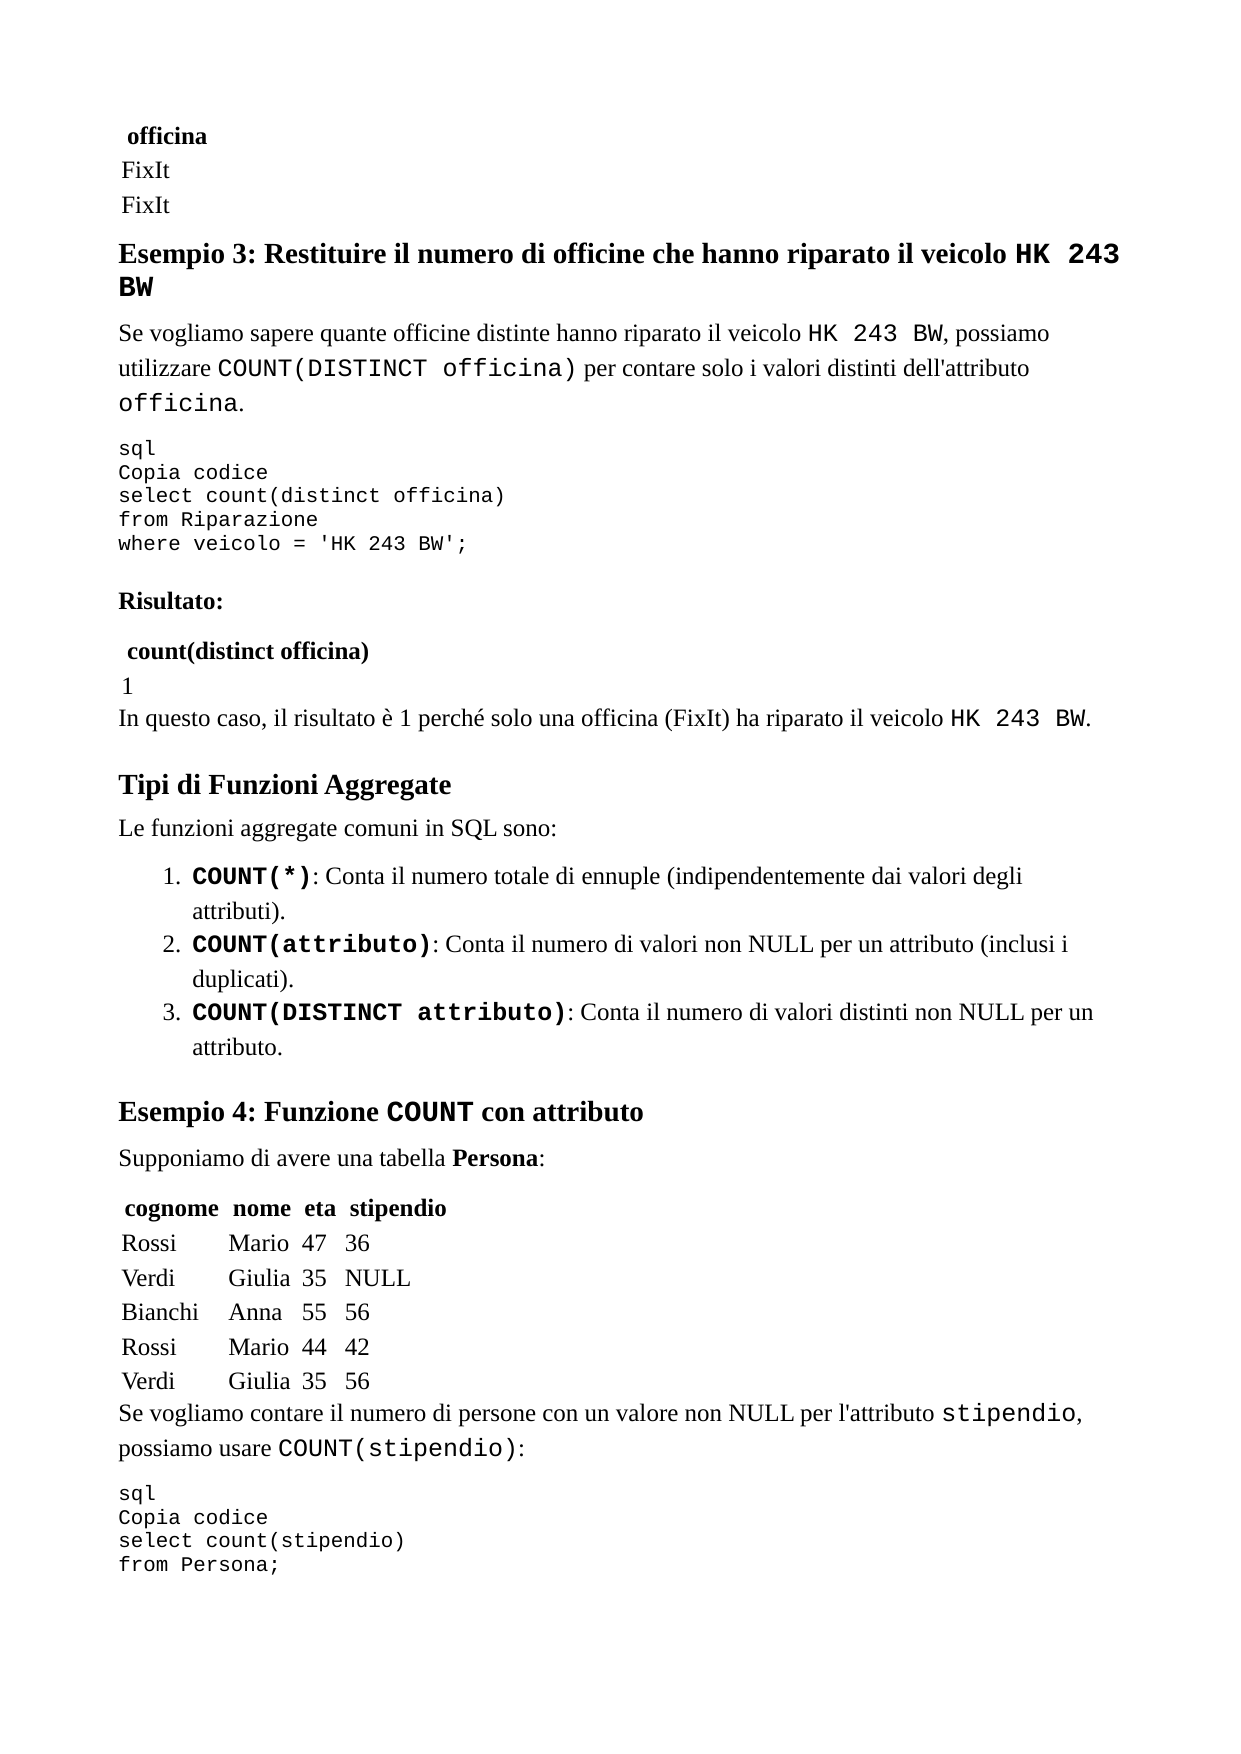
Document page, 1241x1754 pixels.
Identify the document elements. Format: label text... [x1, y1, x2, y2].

table_cell Giulia [225, 1364, 299, 1398]
text from Riparazione [118, 509, 1122, 533]
table_cell 56 [342, 1364, 454, 1398]
list COUNT(*): Conta il numero totale di ennuple (indipendentemente dai valori degli attributi). [162, 861, 1122, 925]
table_cell Bianchi [118, 1294, 225, 1329]
text where veicolo = 'HK 243 BW'; [118, 533, 1122, 556]
table_cell FixIt [118, 153, 216, 187]
table_cell NULL [342, 1260, 454, 1294]
table_cell 1 [118, 668, 378, 703]
table_cell Rossi [118, 1225, 225, 1260]
table_header stipendio [342, 1191, 454, 1225]
text Le funzioni aggregate comuni in SQL sono: [118, 813, 1122, 842]
table_cell 55 [299, 1294, 342, 1329]
list COUNT(DISTINCT attributo): Conta il numero di valori distinti non NULL per un attributo. [162, 997, 1122, 1061]
text sql [118, 438, 1122, 462]
text Supponiamo di avere una tabella Persona: [118, 1143, 1122, 1172]
text sql [118, 1483, 1122, 1507]
table_cell Verdi [118, 1260, 225, 1294]
subtitle Esempio 4: Funzione COUNT con attributo [118, 1094, 1122, 1131]
text Copia codice [118, 1507, 1122, 1531]
table_header count(distinct officina) [118, 634, 378, 668]
text Copia codice [118, 462, 1122, 486]
table_header eta [299, 1191, 342, 1225]
table_cell 47 [299, 1225, 342, 1260]
table_cell 44 [299, 1329, 342, 1363]
text Risultato: [118, 586, 1122, 615]
text Se vogliamo contare il numero di persone con un valore non NULL per l'attributo stipendio, possiamo usare COUNT(stipendio): [118, 1398, 1122, 1464]
table_cell Anna [225, 1294, 299, 1329]
table_header nome [225, 1191, 299, 1225]
table_cell 36 [342, 1225, 454, 1260]
table_cell 42 [342, 1329, 454, 1363]
table_cell Mario [225, 1225, 299, 1260]
table_cell 35 [299, 1260, 342, 1294]
text Se vogliamo sapere quante officine distinte hanno riparato il veicolo HK 243 BW, possiamo utilizzare COUNT(DISTINCT officina) per contare solo i valori distinti dell'attributo officina. [118, 318, 1122, 419]
text from Persona; [118, 1554, 1122, 1578]
table_cell Giulia [225, 1260, 299, 1294]
table_header cognome [118, 1191, 225, 1225]
text In questo caso, il risultato è 1 perché solo una officina (FixIt) ha riparato il veicolo HK 243 BW. [118, 703, 1122, 733]
table_cell FixIt [118, 187, 216, 222]
table_cell Verdi [118, 1364, 225, 1398]
list COUNT(attributo): Conta il numero di valori non NULL per un attributo (inclusi i duplicati). [162, 929, 1122, 993]
table_cell Mario [225, 1329, 299, 1363]
subtitle Esempio 3: Restituire il numero di officine che hanno riparato il veicolo HK 243 BW [118, 236, 1122, 306]
table_cell Rossi [118, 1329, 225, 1363]
subtitle Tipi di Funzioni Aggregate [118, 767, 1122, 801]
text select count(stipendio) [118, 1531, 1122, 1554]
table_header officina [118, 118, 216, 153]
table_cell 35 [299, 1364, 342, 1398]
table_cell 56 [342, 1294, 454, 1329]
text select count(distinct officina) [118, 486, 1122, 509]
